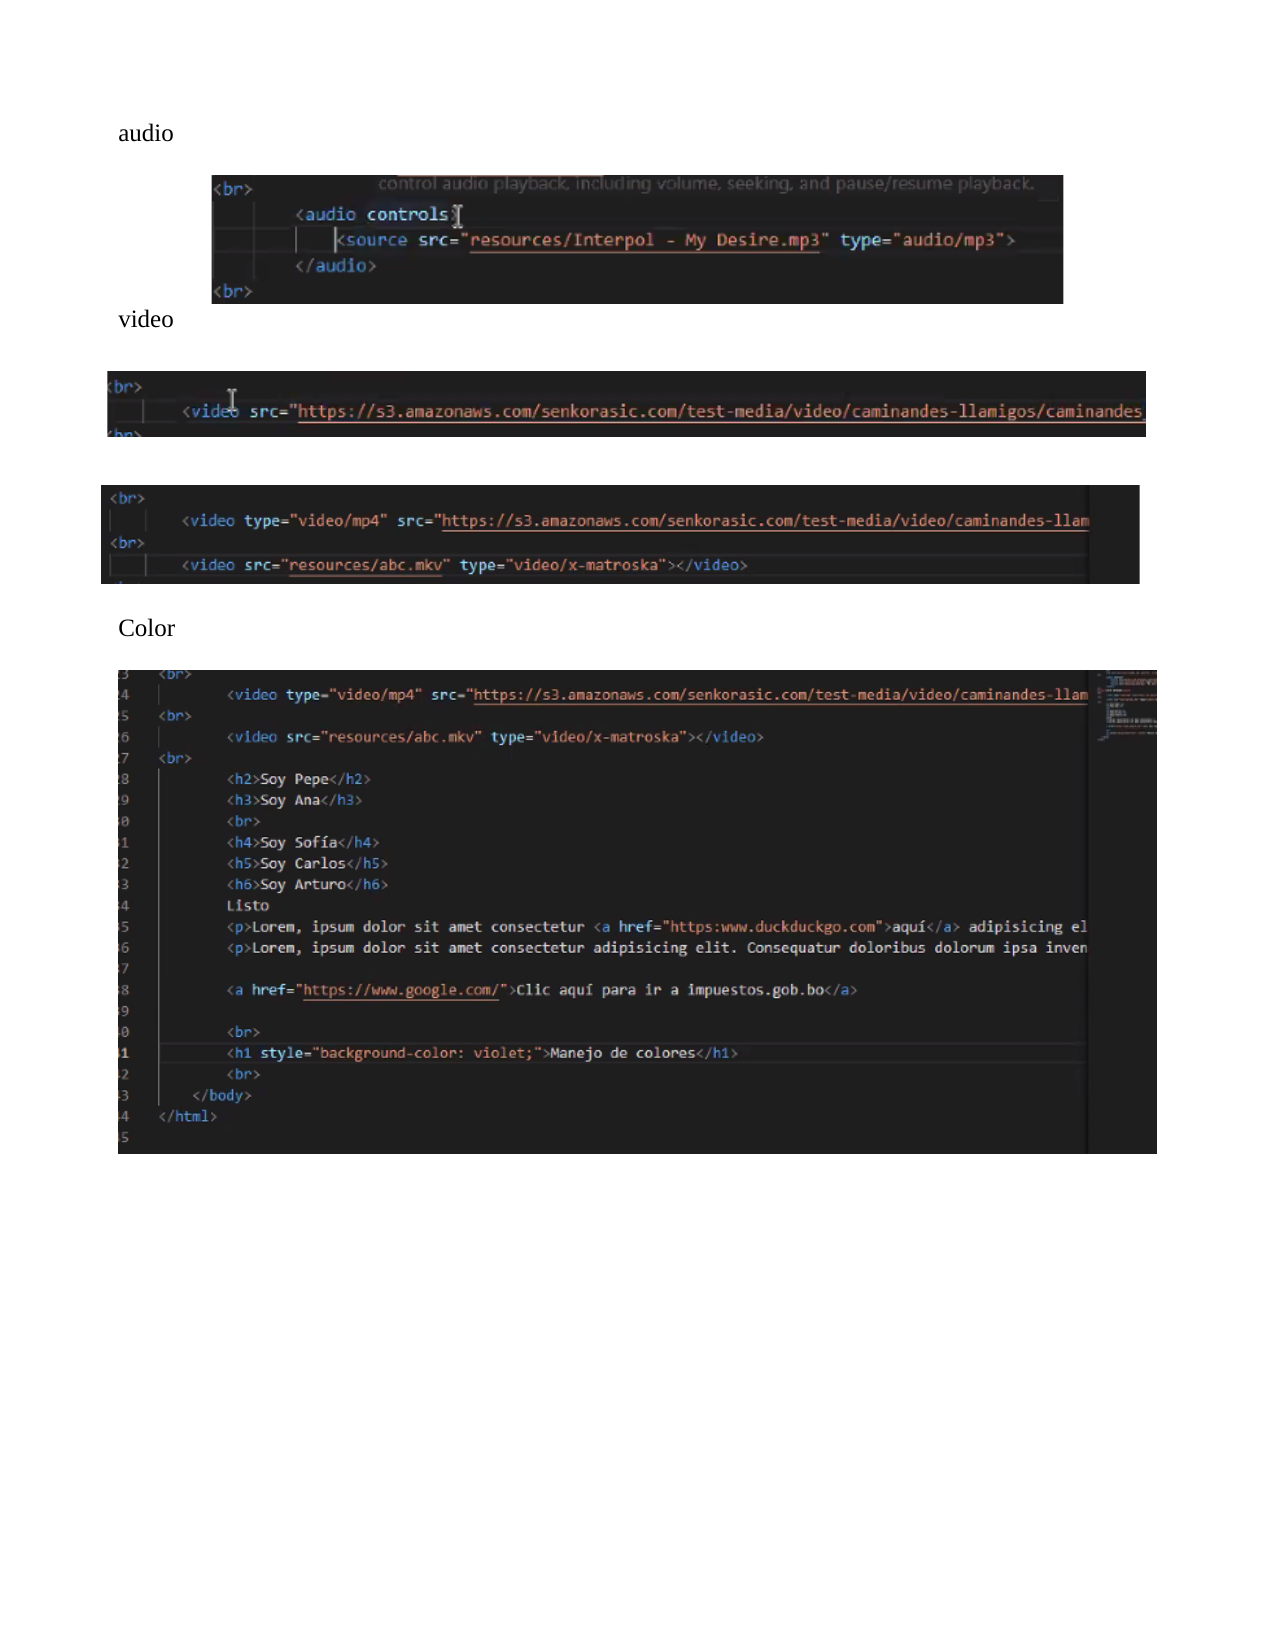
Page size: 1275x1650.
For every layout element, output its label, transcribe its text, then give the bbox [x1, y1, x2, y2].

picture [118, 670, 1157, 1154]
text audio [118, 118, 1157, 147]
text video [118, 176, 1157, 332]
picture [101, 485, 1140, 584]
picture [211, 175, 1064, 304]
text Color [118, 613, 1157, 642]
picture [107, 371, 1146, 437]
